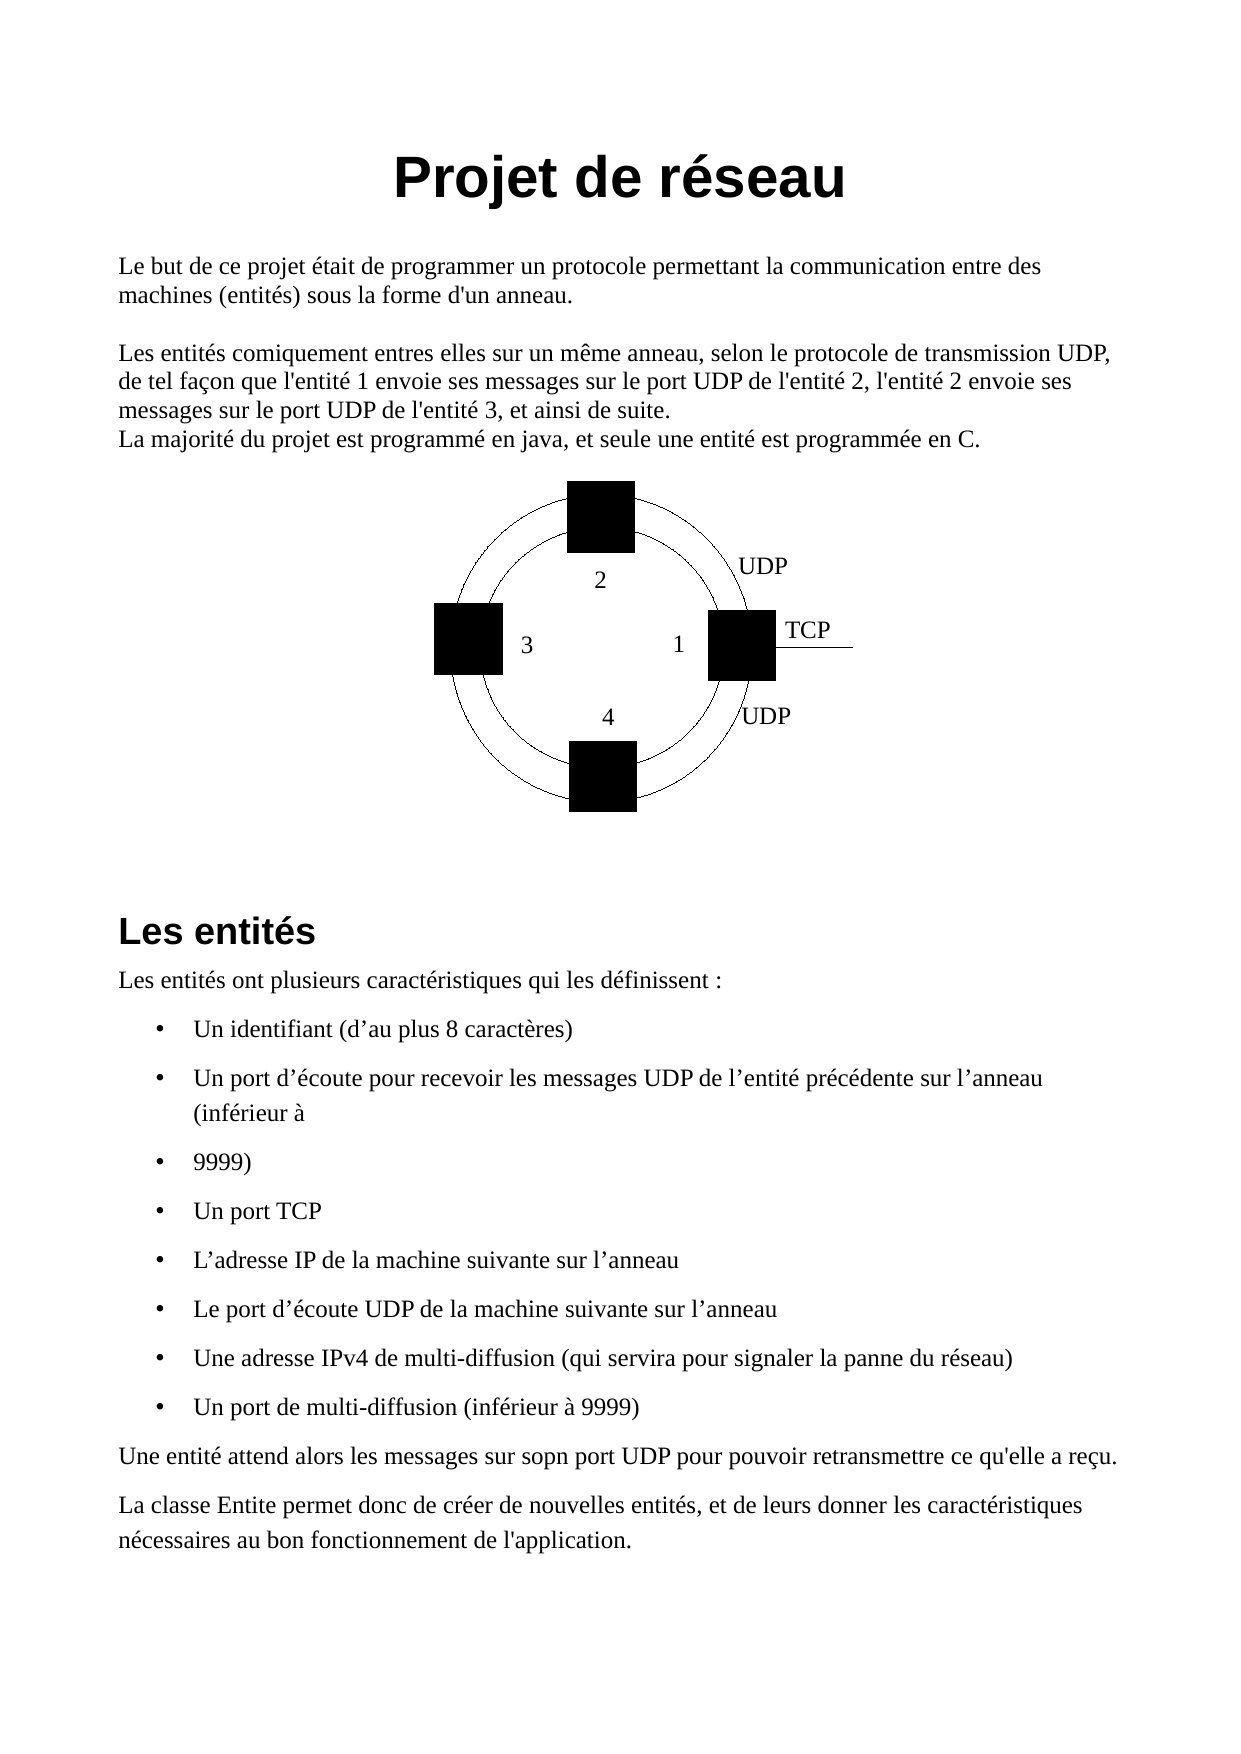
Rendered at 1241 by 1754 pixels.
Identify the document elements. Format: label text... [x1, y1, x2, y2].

list Le port d’écoute UDP de la machine suivante sur l’anneau [156, 1294, 1122, 1323]
text Une entité attend alors les messages sur sopn port UDP pour pouvoir retransmettre ce qu'elle a reçu. [118, 1441, 1122, 1470]
list L’adresse IP de la machine suivante sur l’anneau [156, 1245, 1122, 1274]
title Projet de réseau [118, 143, 1122, 210]
list 9999) [156, 1147, 1122, 1176]
text La majorité du projet est programmé en java, et seule une entité est programmée en C. [118, 424, 1122, 453]
list Une adresse IPv4 de multi-diffusion (qui servira pour signaler la panne du réseau) [156, 1343, 1122, 1372]
text Le but de ce projet était de programmer un protocole permettant la communication entre des machines (entités) sous la forme d'un anneau. [118, 251, 1122, 309]
text La classe Entite permet donc de créer de nouvelles entités, et de leurs donner les caractéristiques nécessaires au bon fonctionnement de l'application. [118, 1490, 1122, 1553]
list Un port TCP [156, 1196, 1122, 1224]
list Un port d’écoute pour recevoir les messages UDP de l’entité précédente sur l’anneau (inférieur à [156, 1063, 1122, 1126]
text Les entités comiquement entres elles sur un même anneau, selon le protocole de transmission UDP, de tel façon que l'entité 1 envoie ses messages sur le port UDP de l'entité 2, l'entité 2 envoie ses messages sur le port UDP de l'entité 3, et ainsi de suite. [118, 338, 1122, 424]
text Les entités ont plusieurs caractéristiques qui les définissent : [118, 965, 1122, 994]
subtitle Les entités [118, 909, 1122, 953]
list Un identifiant (d’au plus 8 caractères) [156, 1014, 1122, 1043]
list Un port de multi-diffusion (inférieur à 9999) [156, 1392, 1122, 1421]
